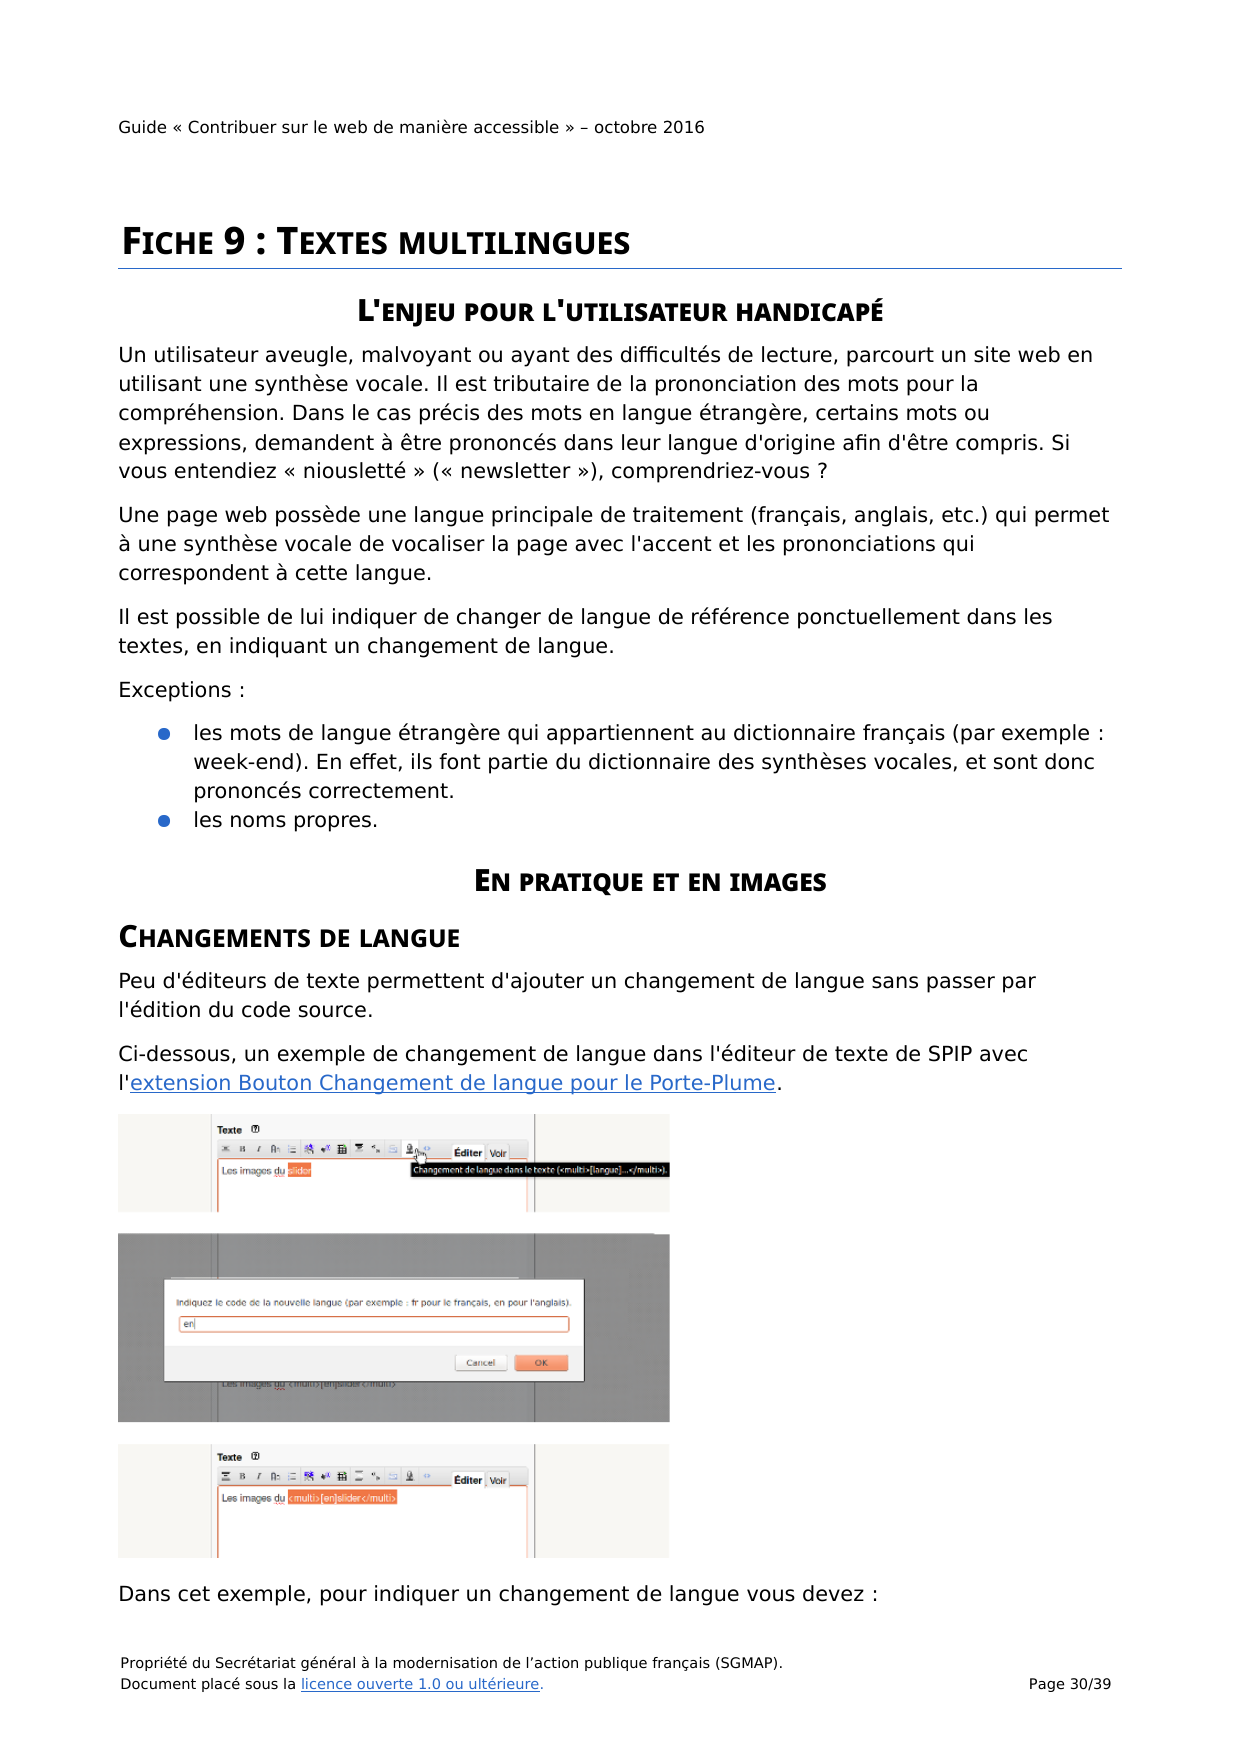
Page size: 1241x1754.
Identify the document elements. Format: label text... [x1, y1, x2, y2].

text Peu d'éditeurs de texte permettent d'ajouter un changement de langue sans passer par l'édition du code source. [118, 969, 1122, 1022]
subtitle Changements de langue [118, 915, 1122, 957]
text Une page web possède une langue principale de traitement (français, anglais, etc.) qui permet à une synthèse vocale de vocaliser la page avec l'accent et les prononciations qui correspondent à cette langue. [118, 503, 1122, 586]
list les mots de langue étrangère qui appartiennent au dictionnaire français (par exemple : week-end). En effet, ils font partie du dictionnaire des synthèses vocales, et sont donc prononcés correctement. [156, 721, 1122, 804]
text Un utilisateur aveugle, malvoyant ou ayant des difficultés de lecture, parcourt un site web en utilisant une synthèse vocale. Il est tributaire de la prononciation des mots pour la compréhension. Dans le cas précis des mots en langue étrangère, certains mots ou expressions, demandent à être prononcés dans leur langue d'origine afin d'être compris. Si vous entendiez « niousletté » (« newsletter »), comprendriez-vous ? [118, 343, 1122, 484]
subtitle En pratique et en images [118, 858, 1122, 900]
subtitle Fiche 9 : Textes multilingues [118, 211, 1122, 268]
picture [118, 1114, 670, 1558]
subtitle L'enjeu pour l'utilisateur handicapé [118, 289, 1122, 331]
text Il est possible de lui indiquer de changer de langue de référence ponctuellement dans les textes, en indiquant un changement de langue. [118, 605, 1122, 658]
text Exceptions : [118, 678, 1122, 702]
text Ci-dessous, un exemple de changement de langue dans l'éditeur de texte de SPIP avec l'extension Bouton Changement de langue pour le Porte-Plume. [118, 1042, 1122, 1095]
text Dans cet exemple, pour indiquer un changement de langue vous devez : [118, 1582, 1122, 1606]
list les noms propres. [156, 808, 1122, 833]
